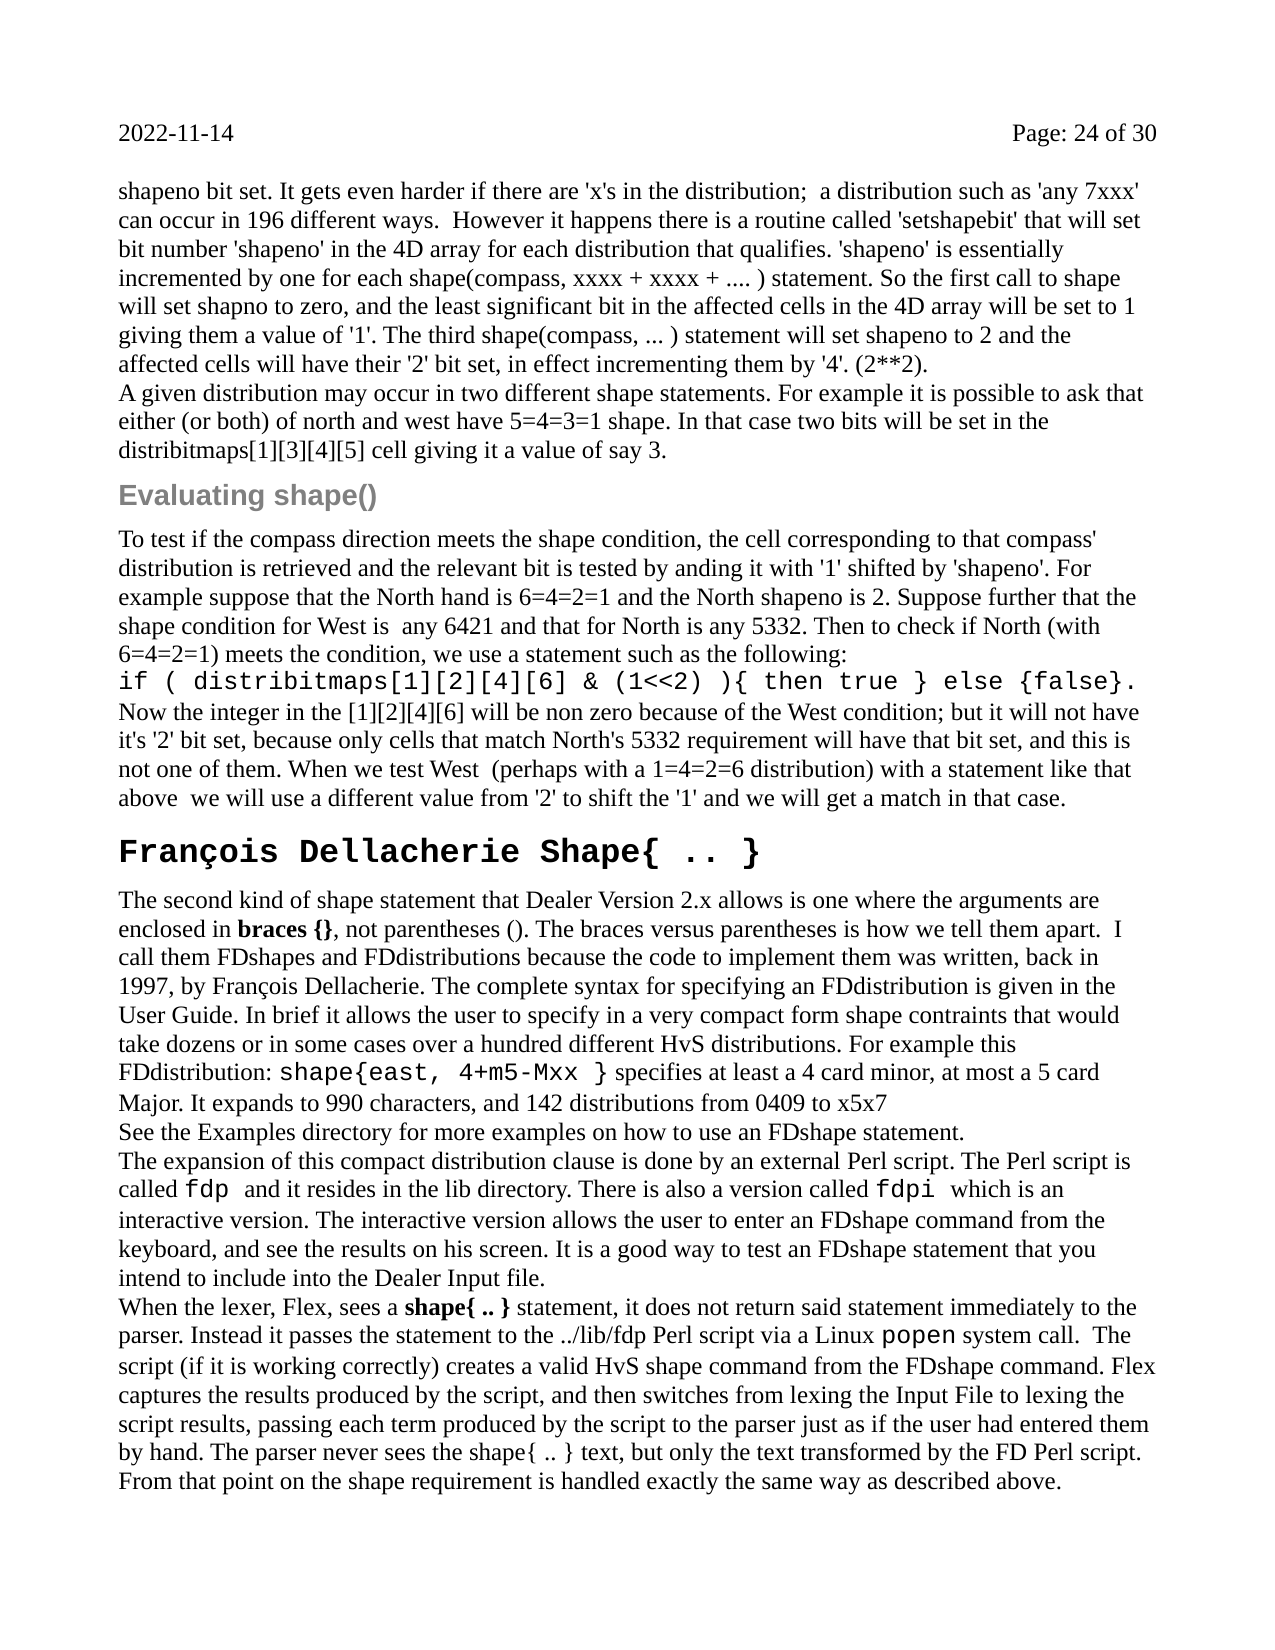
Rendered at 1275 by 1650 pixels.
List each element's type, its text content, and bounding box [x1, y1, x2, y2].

text From that point on the shape requirement is handled exactly the same way as described above. [118, 1466, 1157, 1495]
text To test if the compass direction meets the shape condition, the cell corresponding to that compass' distribution is retrieved and the relevant bit is tested by anding it with '1' shifted by 'shapeno'. For example suppose that the North hand is 6=4=2=1 and the North shapeno is 2. Suppose further that the shape condition for West is any 6421 and that for North is any 5332. Then to check if North (with 6=4=2=1) meets the condition, we use a statement such as the following: [118, 524, 1157, 668]
text See the Examples directory for more examples on how to use an FDshape statement. [118, 1117, 1157, 1146]
text A given distribution may occur in two different shape statements. For example it is possible to ask that either (or both) of north and west have 5=4=3=1 shape. In that case two bits will be set in the distribitmaps[1][3][4][5] cell giving it a value of say 3. [118, 378, 1157, 464]
text shapeno bit set. It gets even harder if there are 'x's in the distribution; a distribution such as 'any 7xxx' can occur in 196 different ways. However it happens there is a routine called 'setshapebit' that will set bit number 'shapeno' in the 4D array for each distribution that qualifies. 'shapeno' is essentially incremented by one for each shape(compass, xxxx + xxxx + .... ) statement. So the first call to shape will set shapno to zero, and the least significant bit in the affected cells in the 4D array will be set to 1 giving them a value of '1'. The third shape(compass, ... ) statement will set shapeno to 2 and the affected cells will have their '2' bit set, in effect incrementing them by '4'. (2**2). [118, 176, 1157, 378]
text When the lexer, Flex, sees a shape{ .. } statement, it does not return said statement immediately to the parser. Instead it passes the statement to the ../lib/fdp Perl script via a Linux popen system call. The script (if it is working correctly) creates a valid HvS shape command from the FDshape command. Flex captures the results produced by the script, and then switches from lexing the Input File to lexing the script results, passing each term produced by the script to the parser just as if the user had entered them by hand. The parser never sees the shape{ .. } text, but only the text transformed by the FD Perl script. [118, 1292, 1157, 1466]
subtitle Evaluating shape() [118, 478, 1157, 512]
text The expansion of this compact distribution clause is done by an external Perl script. The Perl script is called fdp and it resides in the lib directory. There is also a version called fdpi which is an interactive version. The interactive version allows the user to enter an FDshape command from the keyboard, and see the results on his screen. It is a good way to test an FDshape statement that you intend to include into the Dealer Input file. [118, 1146, 1157, 1292]
text if ( distribitmaps[1][2][4][6] & (1<<2) ){ then true } else {false}. [118, 668, 1157, 697]
text Now the integer in the [1][2][4][6] will be non zero because of the West condition; but it will not have it's '2' bit set, because only cells that match North's 5332 requirement will have that bit set, and this is not one of them. When we test West (perhaps with a 1=4=2=6 distribution) with a statement like that above we will use a different value from '2' to shift the '1' and we will get a match in that case. [118, 697, 1157, 814]
text The second kind of shape statement that Dealer Version 2.x allows is one where the arguments are enclosed in braces {}, not parentheses (). The braces versus parentheses is how we tell them apart. I call them FDshapes and FDdistributions because the code to implement them was written, back in 1997, by François Dellacherie. The complete syntax for specifying an FDdistribution is given in the User Guide. In brief it allows the user to specify in a very compact form shape contraints that would take dozens or in some cases over a hundred different HvS distributions. For example this FDdistribution: shape{east, 4+m5-Mxx } specifies at least a 4 card minor, at most a 5 card Major. It expands to 990 characters, and 142 distributions from 0409 to x5x7 [118, 885, 1157, 1117]
subtitle François Dellacherie Shape{ .. } [118, 834, 1157, 872]
